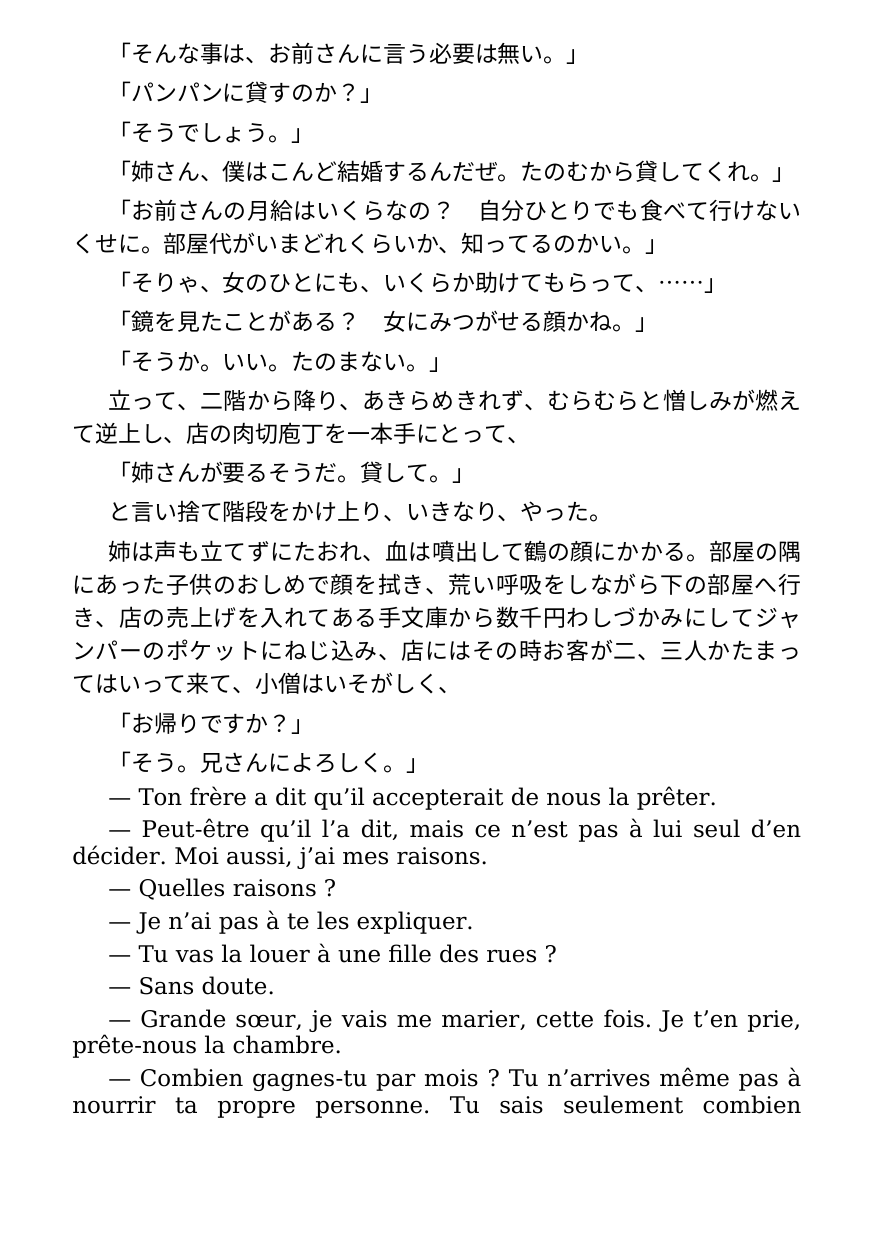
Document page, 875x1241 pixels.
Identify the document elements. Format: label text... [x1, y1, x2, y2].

text 姉は声も立てずにたおれ、血は噴出して鶴の顔にかかる。部屋の隅にあった子供のおしめで顔を拭き、荒い呼吸をしながら下の部屋へ行き、店の売上げを入れてある手文庫から数千円わしづかみにしてジャンパーのポケットにねじ込み、店にはその時お客が二、三人かたまってはいって来て、小僧はいそがしく、 [72, 533, 802, 699]
text と言い捨て階段をかけ上り、いきなり、やった。 [72, 494, 802, 527]
text 「そんな事は、お前さんに言う必要は無い。」 [72, 36, 802, 69]
text — Quelles raisons ? [72, 876, 802, 902]
text 「そうか。いい。たのまない。」 [72, 343, 802, 377]
text 「姉さんが要るそうだ。貸して。」 [72, 455, 802, 488]
text — Grande sœur, je vais me marier, cette fois. Je t’en prie, prête‑nous la chambre. [72, 1006, 802, 1059]
text — Ton frère a dit qu’il accepterait de nous la prêter. [72, 784, 802, 810]
text 「鏡を見たことがある？ 女にみつがせる顔かね。」 [72, 304, 802, 337]
text — Peut‑être qu’il l’a dit, mais ce n’est pas à lui seul d’en décider. Moi aussi, j’ai mes raisons. [72, 816, 802, 870]
text 「お帰りですか？」 [72, 705, 802, 739]
text 「そりゃ、女のひとにも、いくらか助けてもらって、……」 [72, 265, 802, 298]
text 「パンパンに貸すのか？」 [72, 75, 802, 108]
text — Combien gagnes‑tu par mois ? Tu n’arrives même pas à nourrir ta propre personne. Tu sais seulement combien [72, 1065, 802, 1119]
text 「お前さんの月給はいくらなの？ 自分ひとりでも食べて行けないくせに。部屋代がいまどれくらいか、知ってるのかい。」 [72, 193, 802, 259]
text — Je n’ai pas à te les expliquer. [72, 908, 802, 935]
text 「そうでしょう。」 [72, 114, 802, 148]
text 立って、二階から降り、あきらめきれず、むらむらと憎しみが燃えて逆上し、店の肉切庖丁を一本手にとって、 [72, 383, 802, 449]
text 「姉さん、僕はこんど結婚するんだぜ。たのむから貸してくれ。」 [72, 153, 802, 187]
text 「そう。兄さんによろしく。」 [72, 744, 802, 778]
text — Sans doute. [72, 973, 802, 1000]
text — Tu vas la louer à une fille des rues ? [72, 941, 802, 967]
